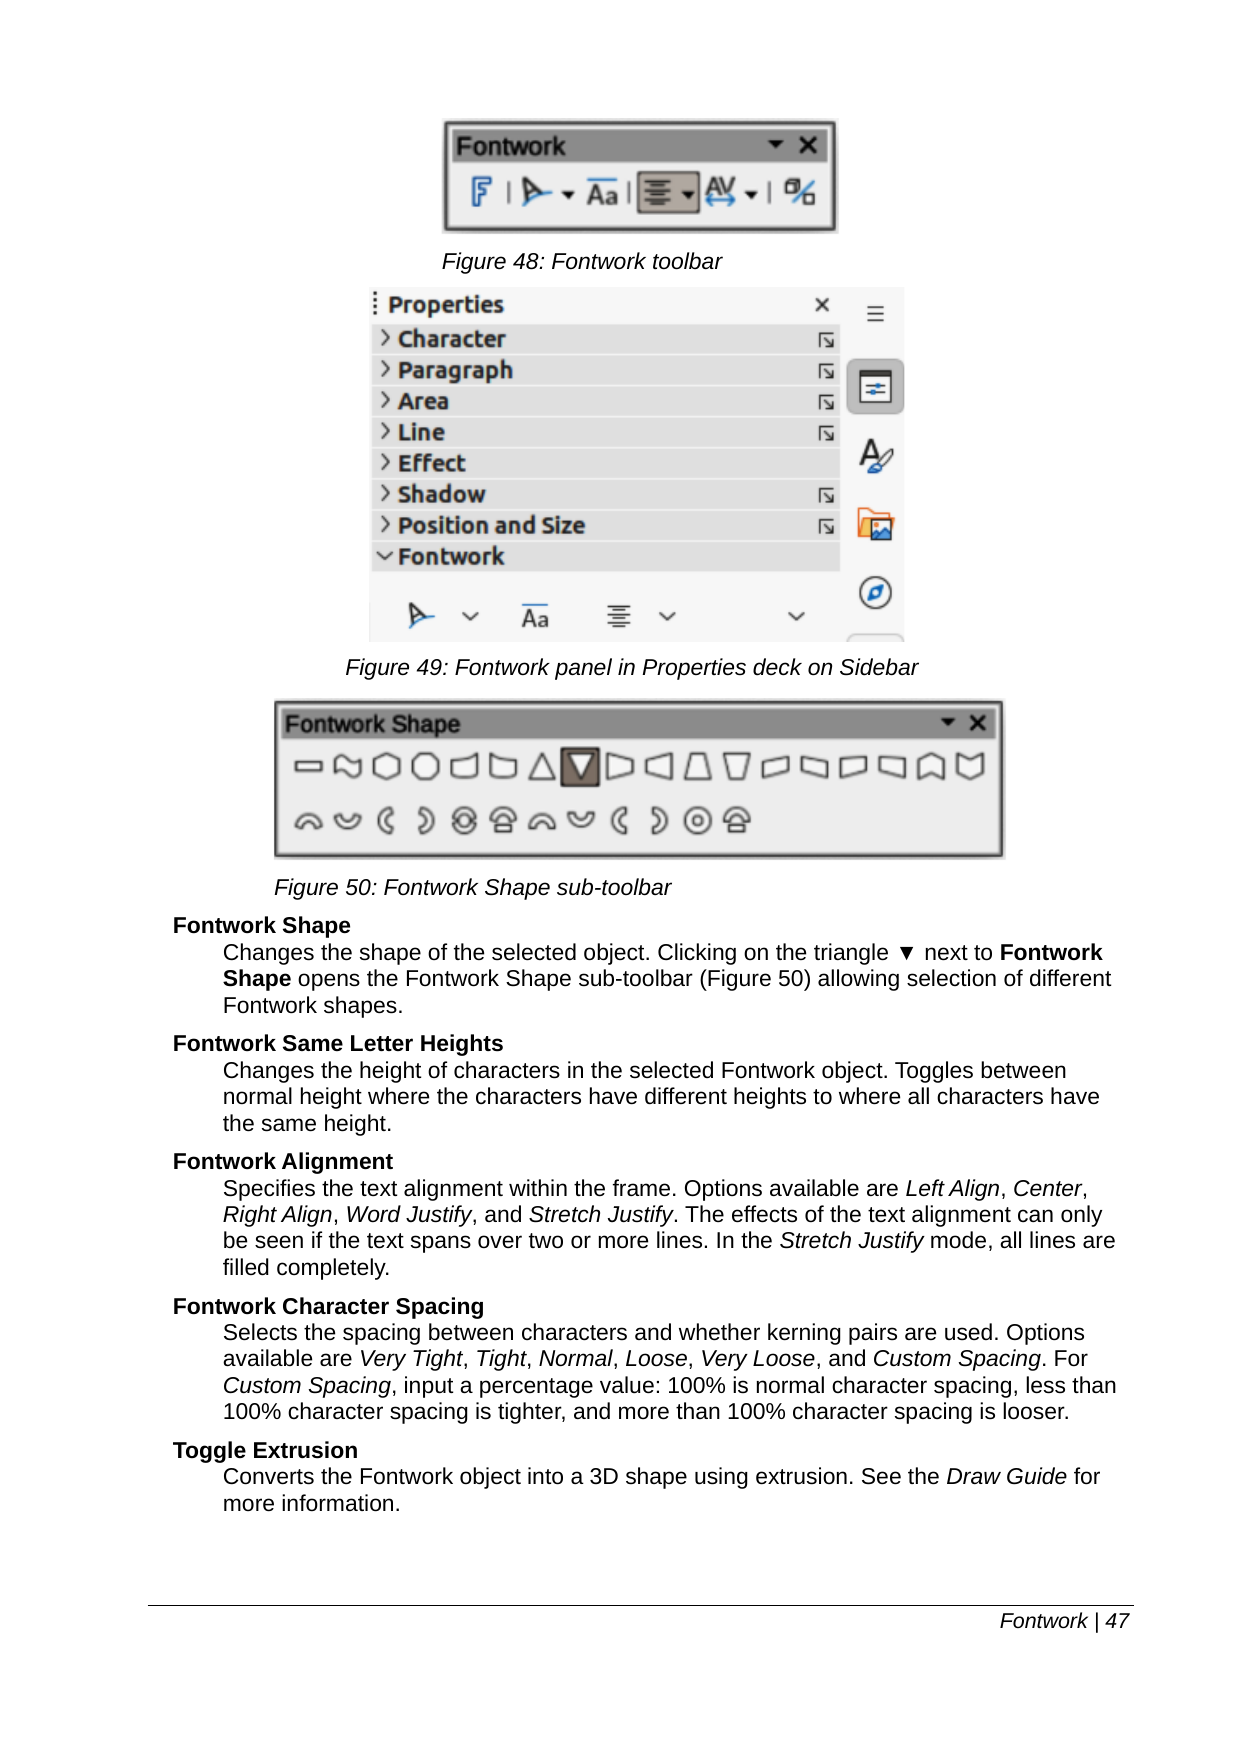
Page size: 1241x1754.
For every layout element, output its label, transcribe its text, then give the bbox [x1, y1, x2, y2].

text Selects the spacing between characters and whether kerning pairs are used. Options available are Very Tight, Tight, Normal, Loose, Very Loose, and Custom Spacing. For Custom Spacing, input a percentage value: 100% is normal character spacing, less than 100% character spacing is tighter, and more than 100% character spacing is looser. [223, 1319, 1134, 1424]
text Converts the Fontwork object into a 3D shape using extrusion. See the Draw Guide for more information. [223, 1463, 1134, 1516]
picture [441, 118, 840, 236]
text Specifies the text alignment within the frame. Options available are Left Align, Center, Right Align, Word Justify, and Stretch Justify. The effects of the text alignment can only be seen if the text spans over two or more lines. In the Stretch Justify mode, all lines are filled completely. [223, 1175, 1134, 1280]
text Changes the shape of the selected object. Clicking on the triangle ▼ next to Fontwork Shape opens the Fontwork Shape sub-toolbar (Figure 50) allowing selection of different Fontwork shapes. [223, 939, 1134, 1018]
text Toggle Extrusion [173, 1437, 1134, 1463]
text Fontwork Shape [173, 912, 1134, 939]
picture [369, 287, 913, 642]
text Fontwork Alignment [173, 1148, 1134, 1175]
text Figure 50: Fontwork Shape sub-toolbar [274, 874, 1008, 900]
text Figure 49: Fontwork panel in Properties deck on Sidebar [345, 654, 937, 680]
picture [273, 698, 1008, 862]
text Figure 48: Fontwork toolbar [442, 248, 840, 275]
text Changes the height of characters in the selected Fontwork object. Toggles between normal height where the characters have different heights to where all characters have the same height. [223, 1057, 1134, 1136]
text Fontwork Same Letter Heights [173, 1030, 1134, 1057]
text Fontwork Character Spacing [173, 1293, 1134, 1319]
